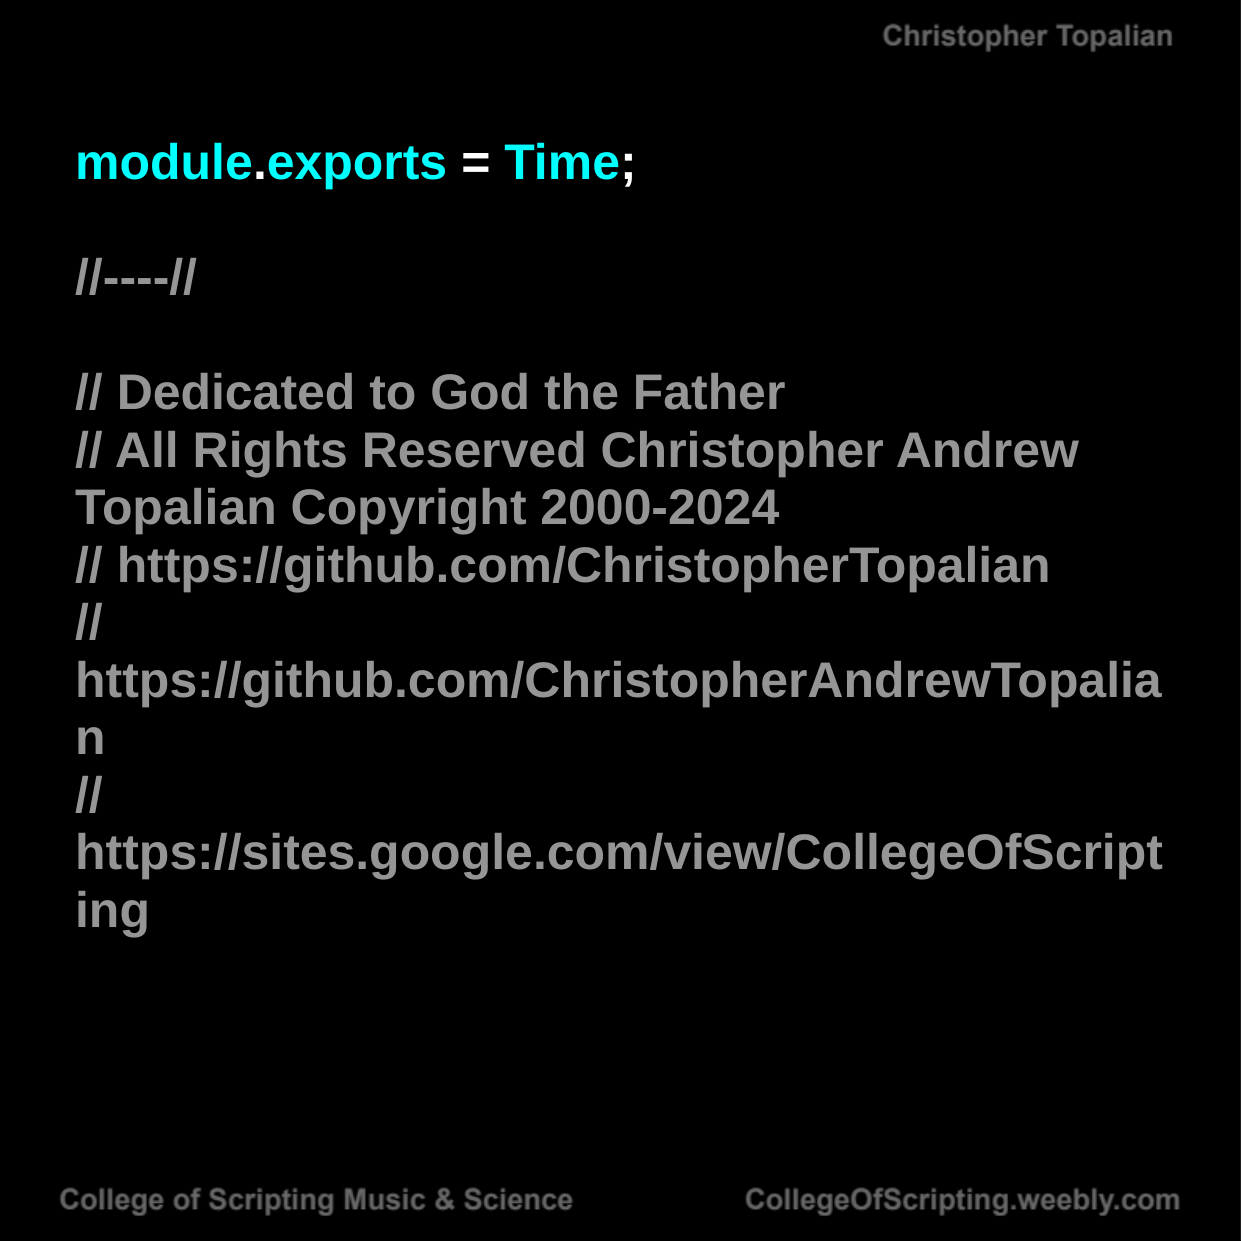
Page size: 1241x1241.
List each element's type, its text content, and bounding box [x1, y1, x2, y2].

text // All Rights Reserved Christopher Andrew Topalian Copyright 2000-2024 [75, 420, 1166, 535]
text //----// [75, 247, 1166, 305]
text module.exports = Time; [75, 132, 1166, 190]
text // https://github.com/ChristopherTopalian [75, 535, 1166, 592]
text // https://github.com/ChristopherAndrewTopalian [75, 592, 1166, 765]
text // Dedicated to God the Father [75, 362, 1166, 420]
text // https://sites.google.com/view/CollegeOfScripting [75, 765, 1166, 937]
